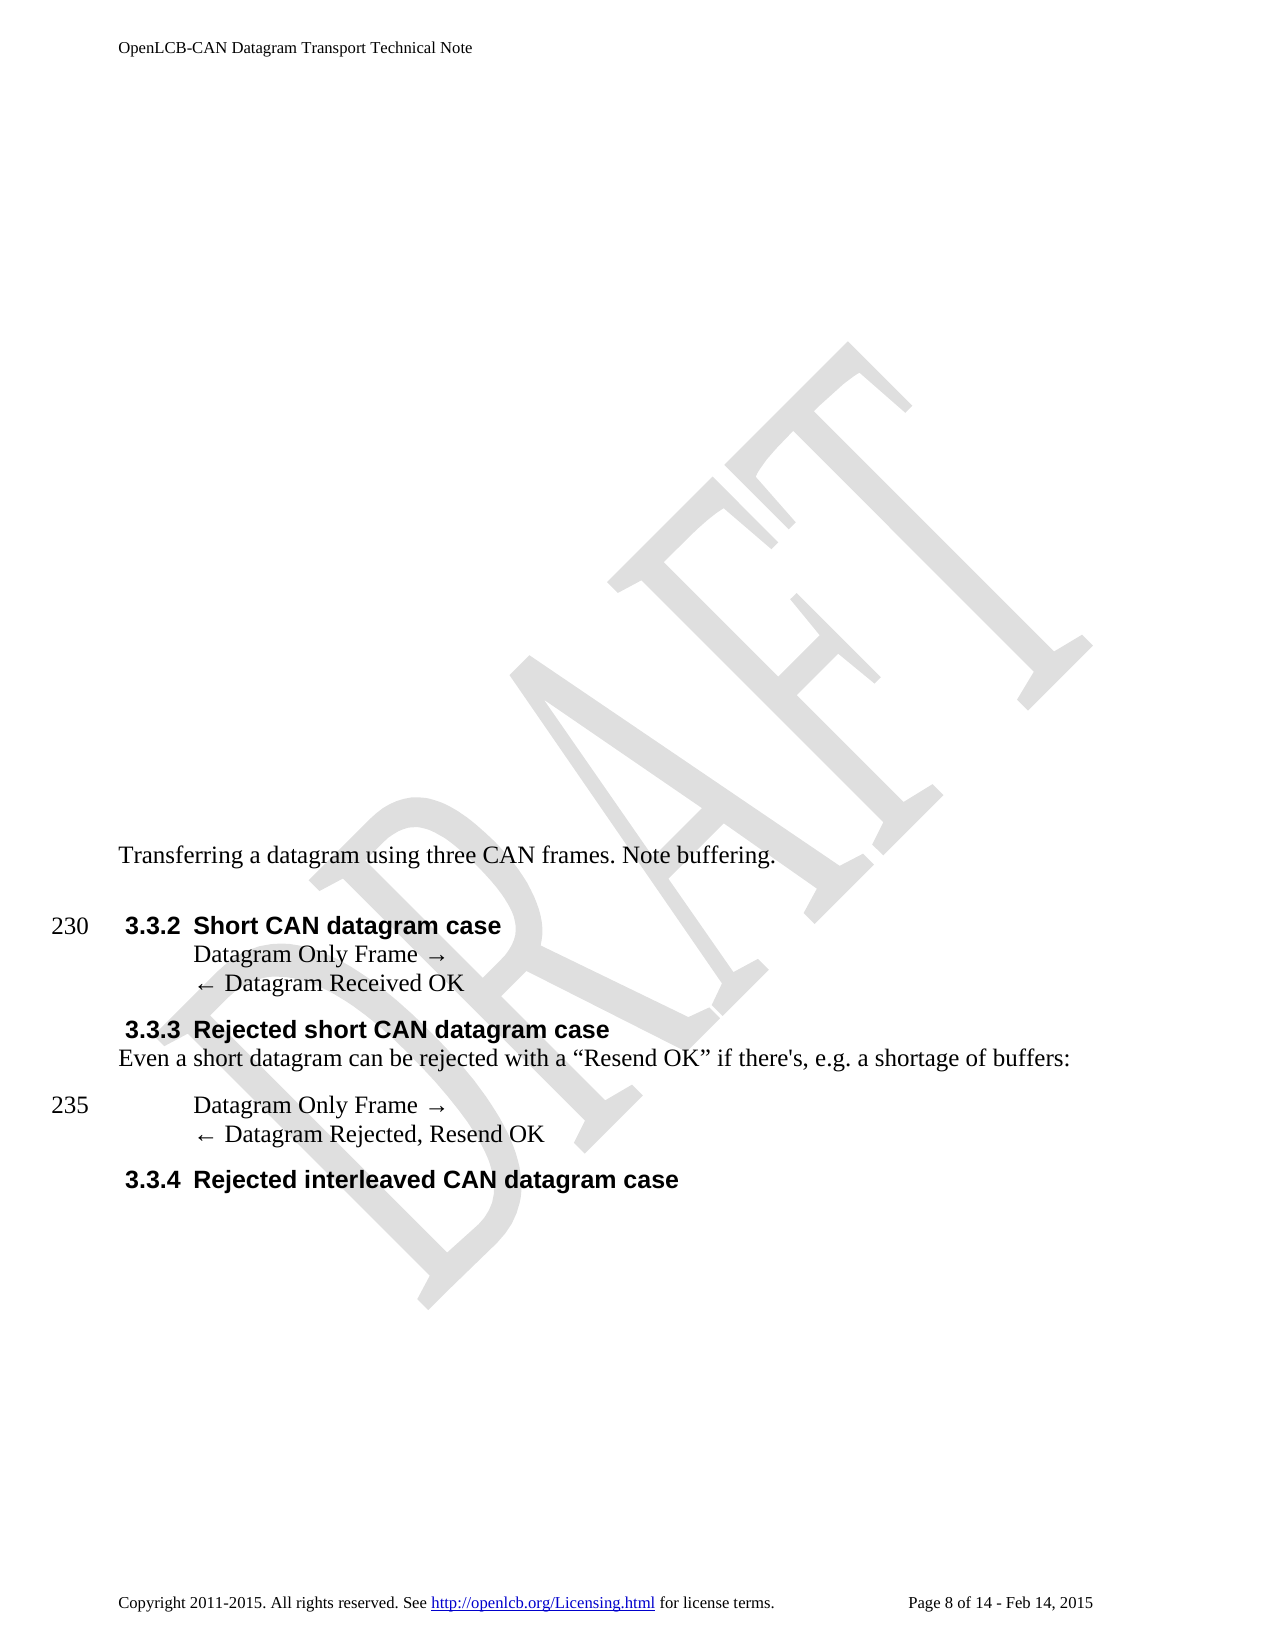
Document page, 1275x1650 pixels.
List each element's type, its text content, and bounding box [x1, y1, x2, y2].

text Datagram Only Frame → [118, 939, 431, 968]
subtitle Short CAN datagram case [540, 911, 690, 939]
subtitle Rejected short CAN datagram case [118, 1015, 172, 1043]
text Datagram Only Frame → [118, 1090, 272, 1119]
text Datagram Only Frame → [445, 939, 513, 968]
subtitle Rejected short CAN datagram case [521, 1015, 666, 1043]
text Even a short datagram can be rejected with a “Resend OK” if there's, e.g. a shortage of buffers: [118, 1043, 225, 1072]
text ← Datagram Rejected, Resend OK [501, 1119, 584, 1147]
text ← Datagram Received OK [743, 968, 1157, 997]
text ← Datagram Rejected, Resend OK [315, 1119, 482, 1147]
subtitle Rejected interleaved CAN datagram case [361, 1165, 494, 1194]
text Datagram Only Frame → [621, 1090, 1157, 1119]
text ← Datagram Rejected, Resend OK [593, 1119, 1157, 1147]
text ← Datagram Received OK [118, 968, 220, 997]
subtitle Short CAN datagram case [118, 911, 387, 939]
subtitle Rejected short CAN datagram case [211, 1015, 396, 1043]
text Even a short datagram can be rejected with a “Resend OK” if there's, e.g. a shortage of buffers: [443, 1043, 535, 1072]
subtitle Short CAN datagram case [417, 911, 515, 939]
text Transferring a datagram using three CAN frames. Note buffering. [118, 486, 1157, 869]
text ← Datagram Received OK [502, 972, 575, 997]
text Even a short datagram can be rejected with a “Resend OK” if there's, e.g. a shortage of buffers: [549, 1043, 1157, 1072]
subtitle Rejected interleaved CAN datagram case [520, 1165, 1157, 1194]
subtitle Rejected short CAN datagram case [697, 1015, 1157, 1043]
text Datagram Only Frame → [482, 1090, 582, 1119]
text Even a short datagram can be rejected with a “Resend OK” if there's, e.g. a shortage of buffers: [239, 1043, 425, 1072]
subtitle Short CAN datagram case [692, 911, 1157, 939]
subtitle Rejected short CAN datagram case [415, 1015, 496, 1043]
subtitle Rejected interleaved CAN datagram case [118, 1165, 347, 1194]
text ← Datagram Rejected, Resend OK [118, 1119, 300, 1147]
text ← Datagram Received OK [230, 977, 337, 997]
text Datagram Only Frame → [541, 939, 710, 968]
text Datagram Only Frame → [712, 939, 1157, 968]
text ← Datagram Received OK [590, 968, 721, 997]
text ← Datagram Received OK [355, 968, 460, 997]
text Datagram Only Frame → [286, 1090, 464, 1119]
